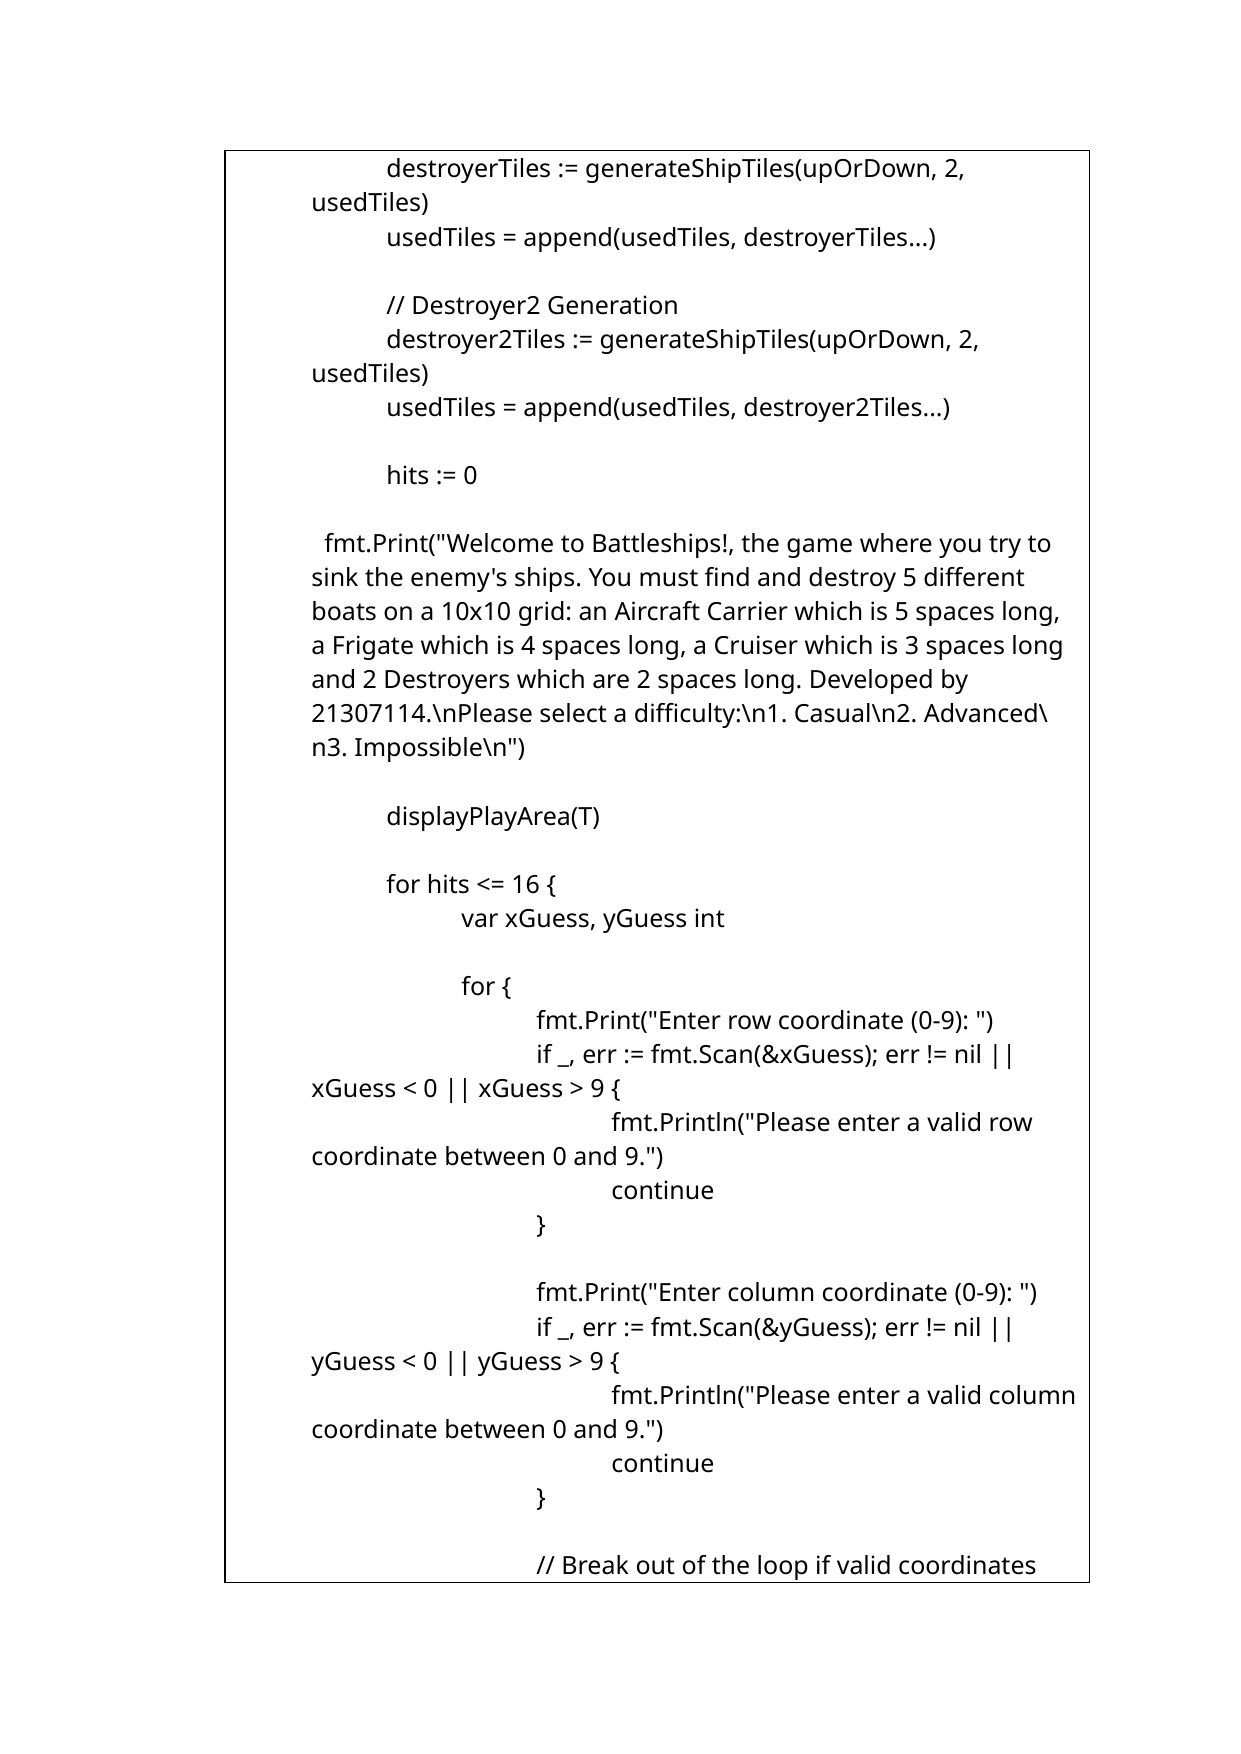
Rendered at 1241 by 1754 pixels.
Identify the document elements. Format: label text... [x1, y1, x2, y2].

table_header destroyerTiles := generateShipTiles(upOrDown, 2, usedTiles) usedTiles = append(usedTiles, destroyerTiles...) // Destroyer2 Generation destroyer2Tiles := generateShipTiles(upOrDown, 2, usedTiles) usedTiles = append(usedTiles, destroyer2Tiles...) hits := 0 fmt.Print("Welcome to Battleships!, the game where you try to sink the enemy's ships. You must find and destroy 5 different boats on a 10x10 grid: an Aircraft Carrier which is 5 spaces long, a Frigate which is 4 spaces long, a Cruiser which is 3 spaces long and 2 Destroyers which are 2 spaces long. Developed by 21307114.\nPlease select a difficulty:\n1. Casual\n2. Advanced\n3. Impossible\n") displayPlayArea(T) for hits <= 16 { var xGuess, yGuess int for { fmt.Print("Enter row coordinate (0-9): ") if _, err := fmt.Scan(&xGuess); err != nil || xGuess < 0 || xGuess > 9 { fmt.Println("Please enter a valid row coordinate between 0 and 9.") continue } fmt.Print("Enter column coordinate (0-9): ") if _, err := fmt.Scan(&yGuess); err != nil || yGuess < 0 || yGuess > 9 { fmt.Println("Please enter a valid column coordinate between 0 and 9.") continue } // Break out of the loop if valid coordinates [226, 151, 1089, 1582]
